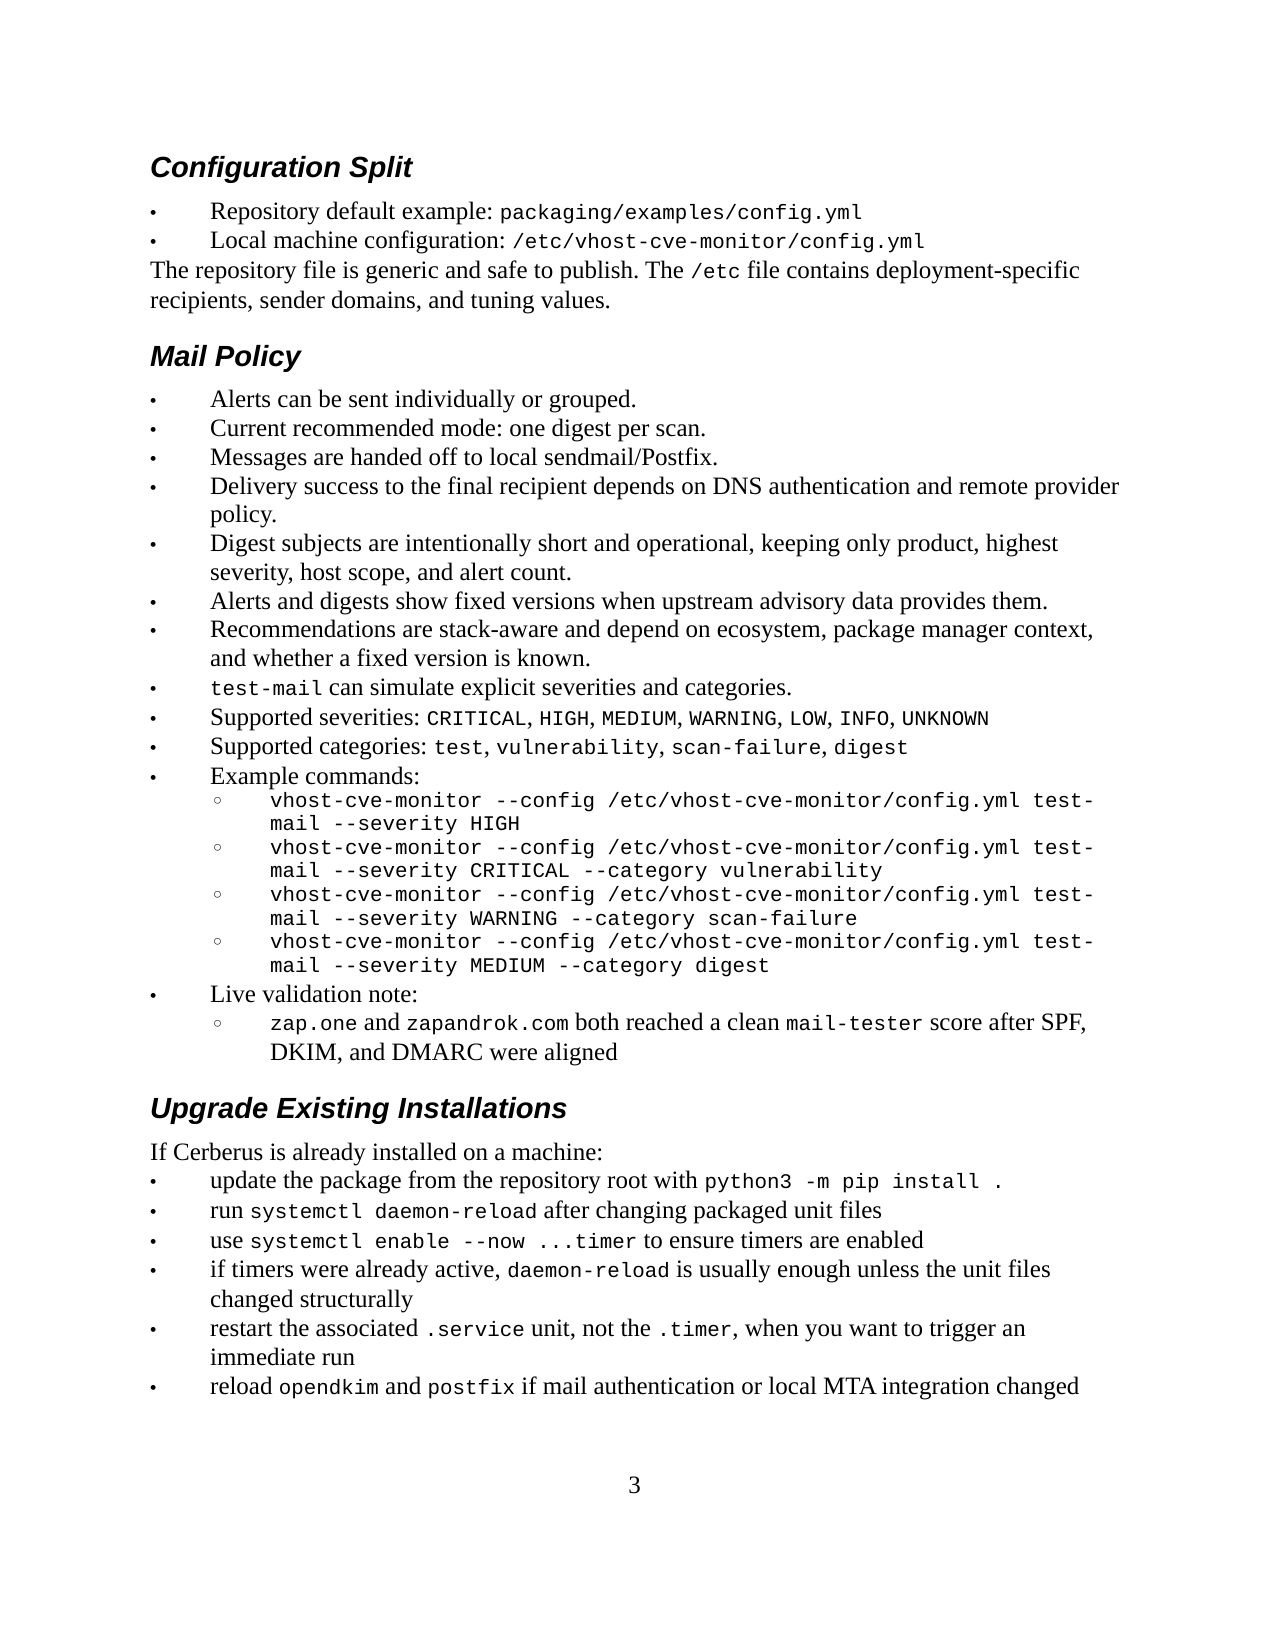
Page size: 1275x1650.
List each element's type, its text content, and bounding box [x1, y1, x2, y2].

text The repository file is generic and safe to publish. The /etc file contains deployment-specific recipients, sender domains, and tuning values. [150, 255, 1125, 313]
list update the package from the repository root with python3 -m pip install . [150, 1166, 1125, 1195]
list Repository default example: packaging/examples/config.yml [150, 196, 1125, 226]
list reload opendkim and postfix if mail authentication or local MTA integration changed [150, 1371, 1125, 1401]
list vhost-cve-monitor --config /etc/vhost-cve-monitor/config.yml test-mail --severity HIGH [210, 789, 1125, 837]
list Messages are handed off to local sendmail/Postfix. [150, 442, 1125, 471]
list test-mail can simulate explicit severities and categories. [150, 672, 1125, 702]
list Live validation note: [150, 979, 1125, 1007]
list Local machine configuration: /etc/vhost-cve-monitor/config.yml [150, 226, 1125, 255]
list if timers were already active, daemon-reload is usually enough unless the unit files changed structurally [150, 1254, 1125, 1313]
list Supported severities: CRITICAL, HIGH, MEDIUM, WARNING, LOW, INFO, UNKNOWN [150, 702, 1125, 731]
list Alerts can be sent individually or grouped. [150, 384, 1125, 413]
subtitle Upgrade Existing Installations [150, 1091, 1125, 1124]
list Current recommended mode: one digest per scan. [150, 413, 1125, 442]
subtitle Mail Policy [150, 338, 1125, 372]
list Digest subjects are intentionally short and operational, keeping only product, highest severity, host scope, and alert count. [150, 528, 1125, 586]
list Recommendations are stack-aware and depend on ecosystem, package manager context, and whether a fixed version is known. [150, 614, 1125, 672]
list restart the associated .service unit, not the .timer, when you want to trigger an immediate run [150, 1313, 1125, 1371]
list vhost-cve-monitor --config /etc/vhost-cve-monitor/config.yml test-mail --severity WARNING --category scan-failure [210, 884, 1125, 931]
list use systemctl enable --now ...timer to ensure timers are enabled [150, 1225, 1125, 1254]
subtitle Configuration Split [150, 150, 1125, 183]
list vhost-cve-monitor --config /etc/vhost-cve-monitor/config.yml test-mail --severity MEDIUM --category digest [210, 931, 1125, 979]
list zap.one and zapandrok.com both reached a clean mail-tester score after SPF, DKIM, and DMARC were aligned [210, 1007, 1125, 1066]
list Supported categories: test, vulnerability, scan-failure, digest [150, 731, 1125, 761]
text If Cerberus is already installed on a machine: [150, 1137, 1125, 1166]
list vhost-cve-monitor --config /etc/vhost-cve-monitor/config.yml test-mail --severity CRITICAL --category vulnerability [210, 837, 1125, 884]
list Alerts and digests show fixed versions when upstream advisory data provides them. [150, 586, 1125, 614]
list run systemctl daemon-reload after changing packaged unit files [150, 1195, 1125, 1225]
list Delivery success to the final recipient depends on DNS authentication and remote provider policy. [150, 471, 1125, 528]
list Example commands: [150, 761, 1125, 789]
